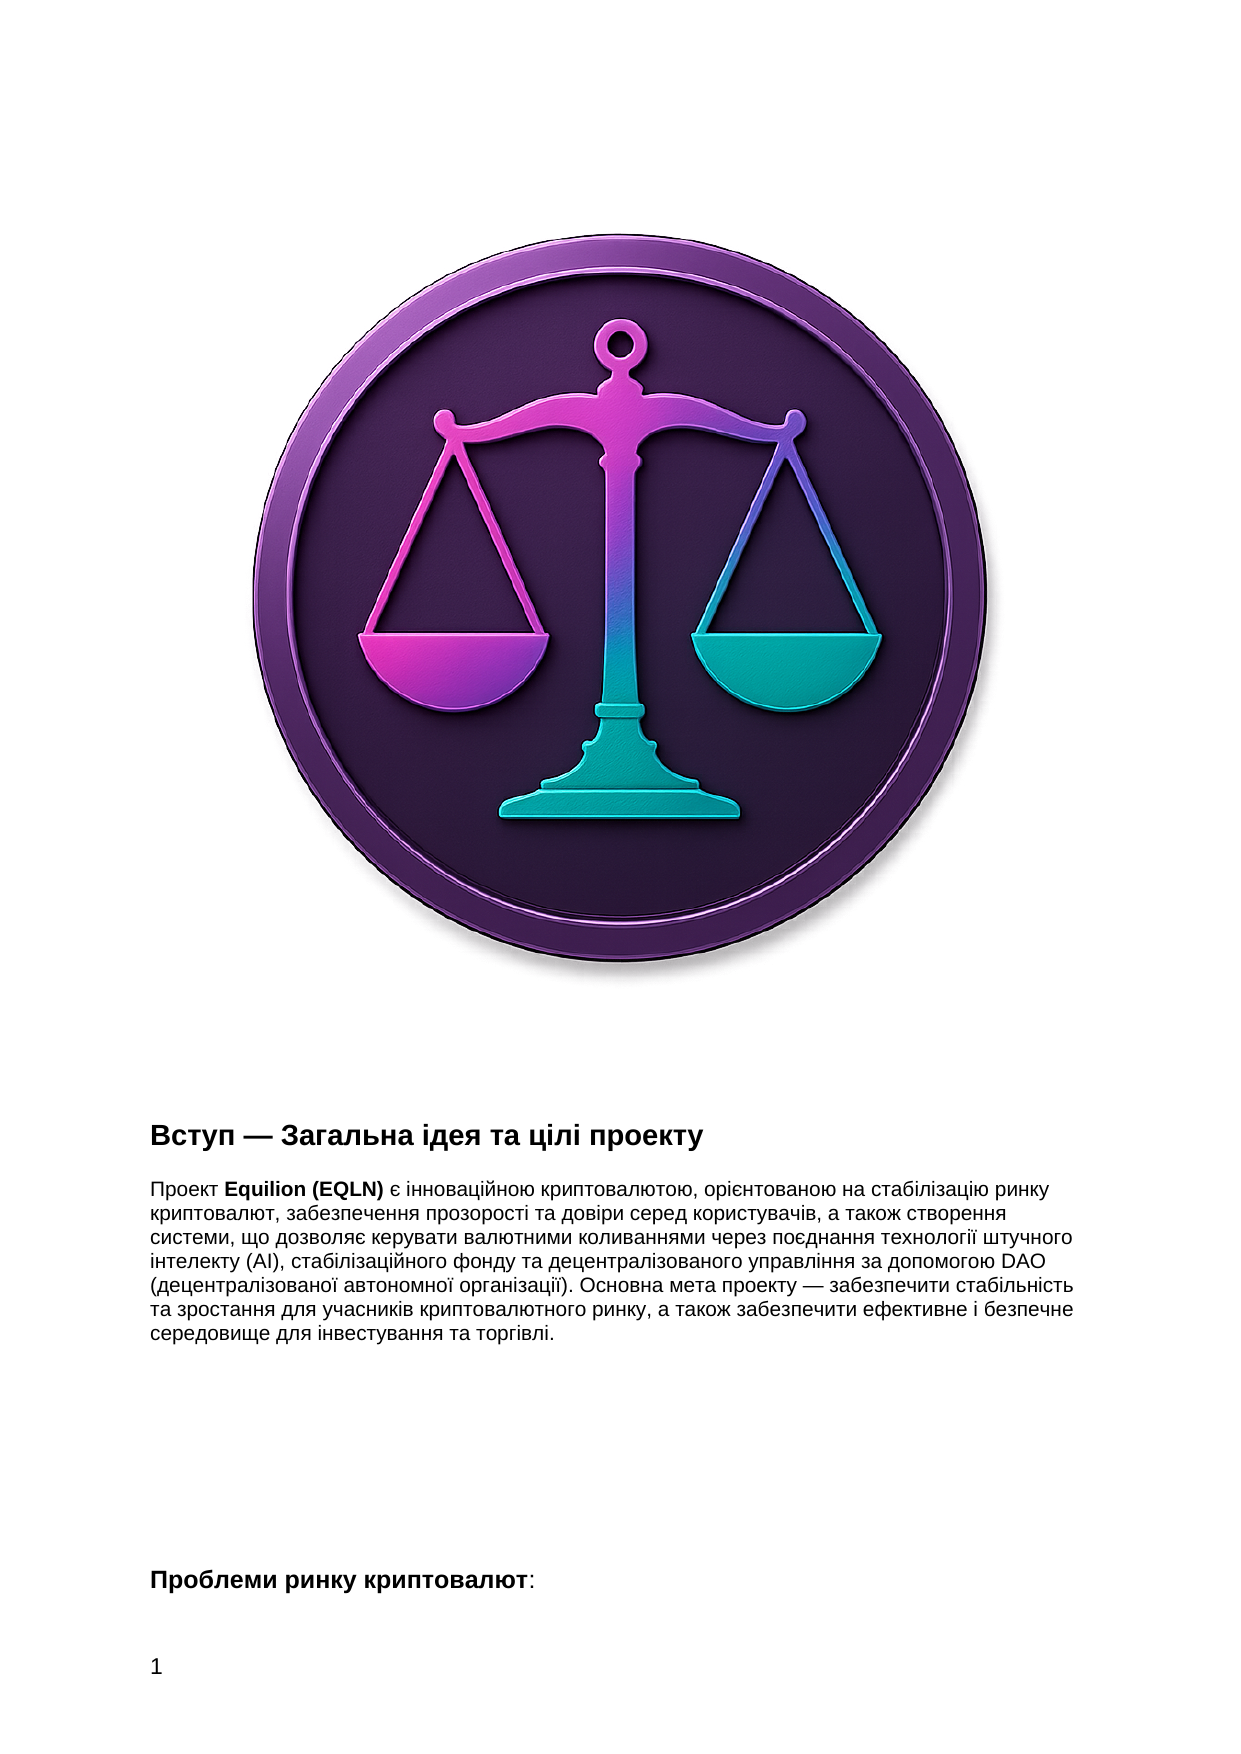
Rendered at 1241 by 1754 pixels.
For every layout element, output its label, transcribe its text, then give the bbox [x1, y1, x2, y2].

text Проблеми ринку криптовалют: [150, 1566, 1090, 1594]
text Проект Equilion (EQLN) є інноваційною криптовалютою, орієнтованою на стабілізацію ринку криптовалют, забезпечення прозорості та довіри серед користувачів, а також створення системи, що дозволяє керувати валютними коливаннями через поєднання технології штучного інтелекту (AI), стабілізаційного фонду та децентралізованого управління за допомогою DAO (децентралізованої автономної організації). Основна мета проекту — забезпечити стабільність та зростання для учасників криптовалютного ринку, а також забезпечити ефективне і безпечне середовище для інвестування та торгівлі. [150, 1177, 1090, 1345]
text Вступ — Загальна ідея та цілі проекту [150, 1118, 1090, 1152]
picture [150, 150, 1091, 1090]
